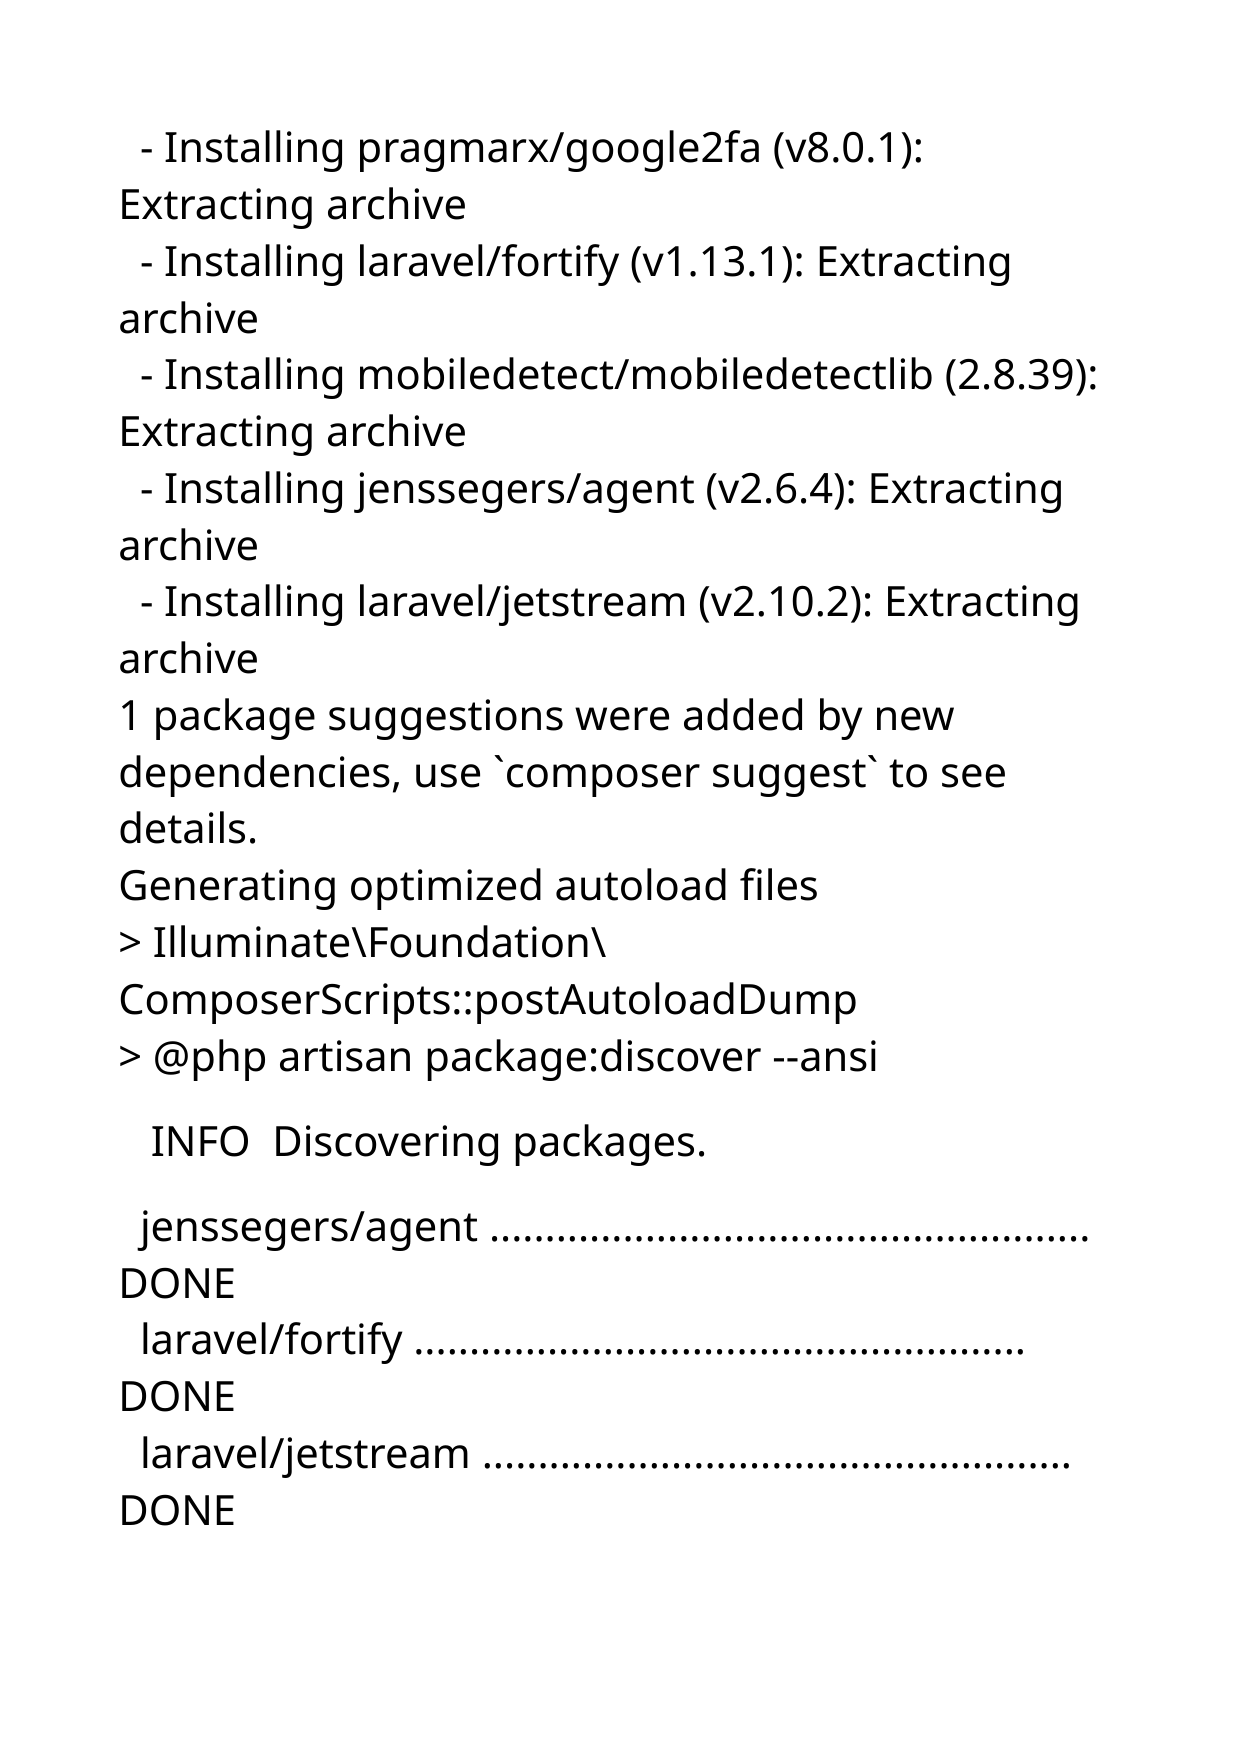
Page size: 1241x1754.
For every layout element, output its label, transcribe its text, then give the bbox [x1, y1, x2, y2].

text INFO Discovering packages. [118, 1112, 1122, 1168]
text - Installing laravel/jetstream (v2.10.2): Extracting archive [118, 572, 1122, 686]
text - Installing laravel/fortify (v1.13.1): Extracting archive [118, 232, 1122, 345]
text Generating optimized autoload files [118, 856, 1122, 913]
text > @php artisan package:discover --ansi [118, 1026, 1122, 1083]
text laravel/fortify ....................................................... DONE [118, 1310, 1122, 1424]
text - Installing mobiledetect/mobiledetectlib (2.8.39): Extracting archive [118, 345, 1122, 459]
text laravel/jetstream ..................................................... DONE [118, 1424, 1122, 1537]
text 1 package suggestions were added by new dependencies, use `composer suggest` to see details. [118, 686, 1122, 856]
text jenssegers/agent ...................................................... DONE [118, 1197, 1122, 1310]
text > Illuminate\Foundation\ComposerScripts::postAutoloadDump [118, 913, 1122, 1026]
text - Installing pragmarx/google2fa (v8.0.1): Extracting archive [118, 118, 1122, 232]
text - Installing jenssegers/agent (v2.6.4): Extracting archive [118, 459, 1122, 572]
